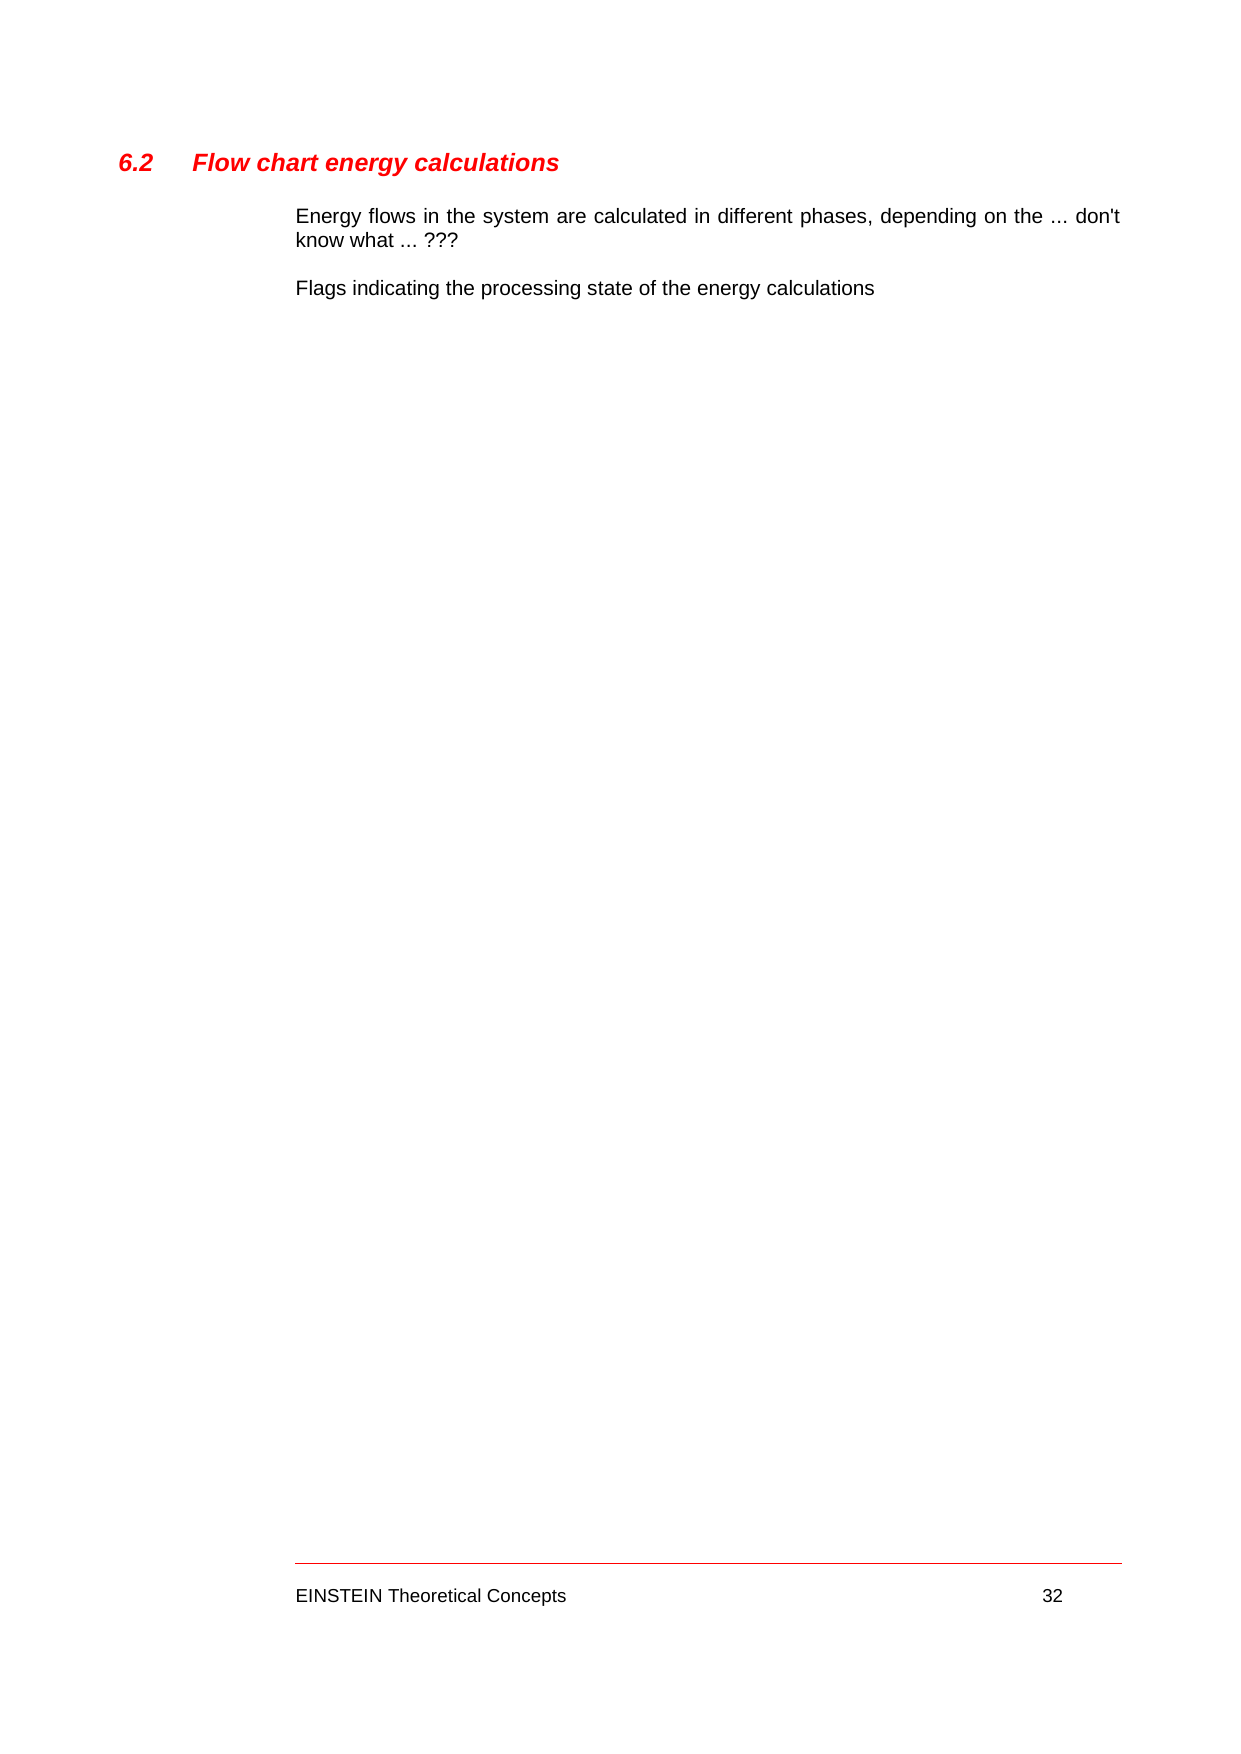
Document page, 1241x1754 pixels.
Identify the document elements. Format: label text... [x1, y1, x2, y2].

subtitle Flow chart energy calculations [118, 148, 1122, 177]
text Flags indicating the processing state of the energy calculations [295, 276, 1122, 300]
text Energy flows in the system are calculated in different phases, depending on the ... don't know what ... ??? [295, 204, 1122, 252]
